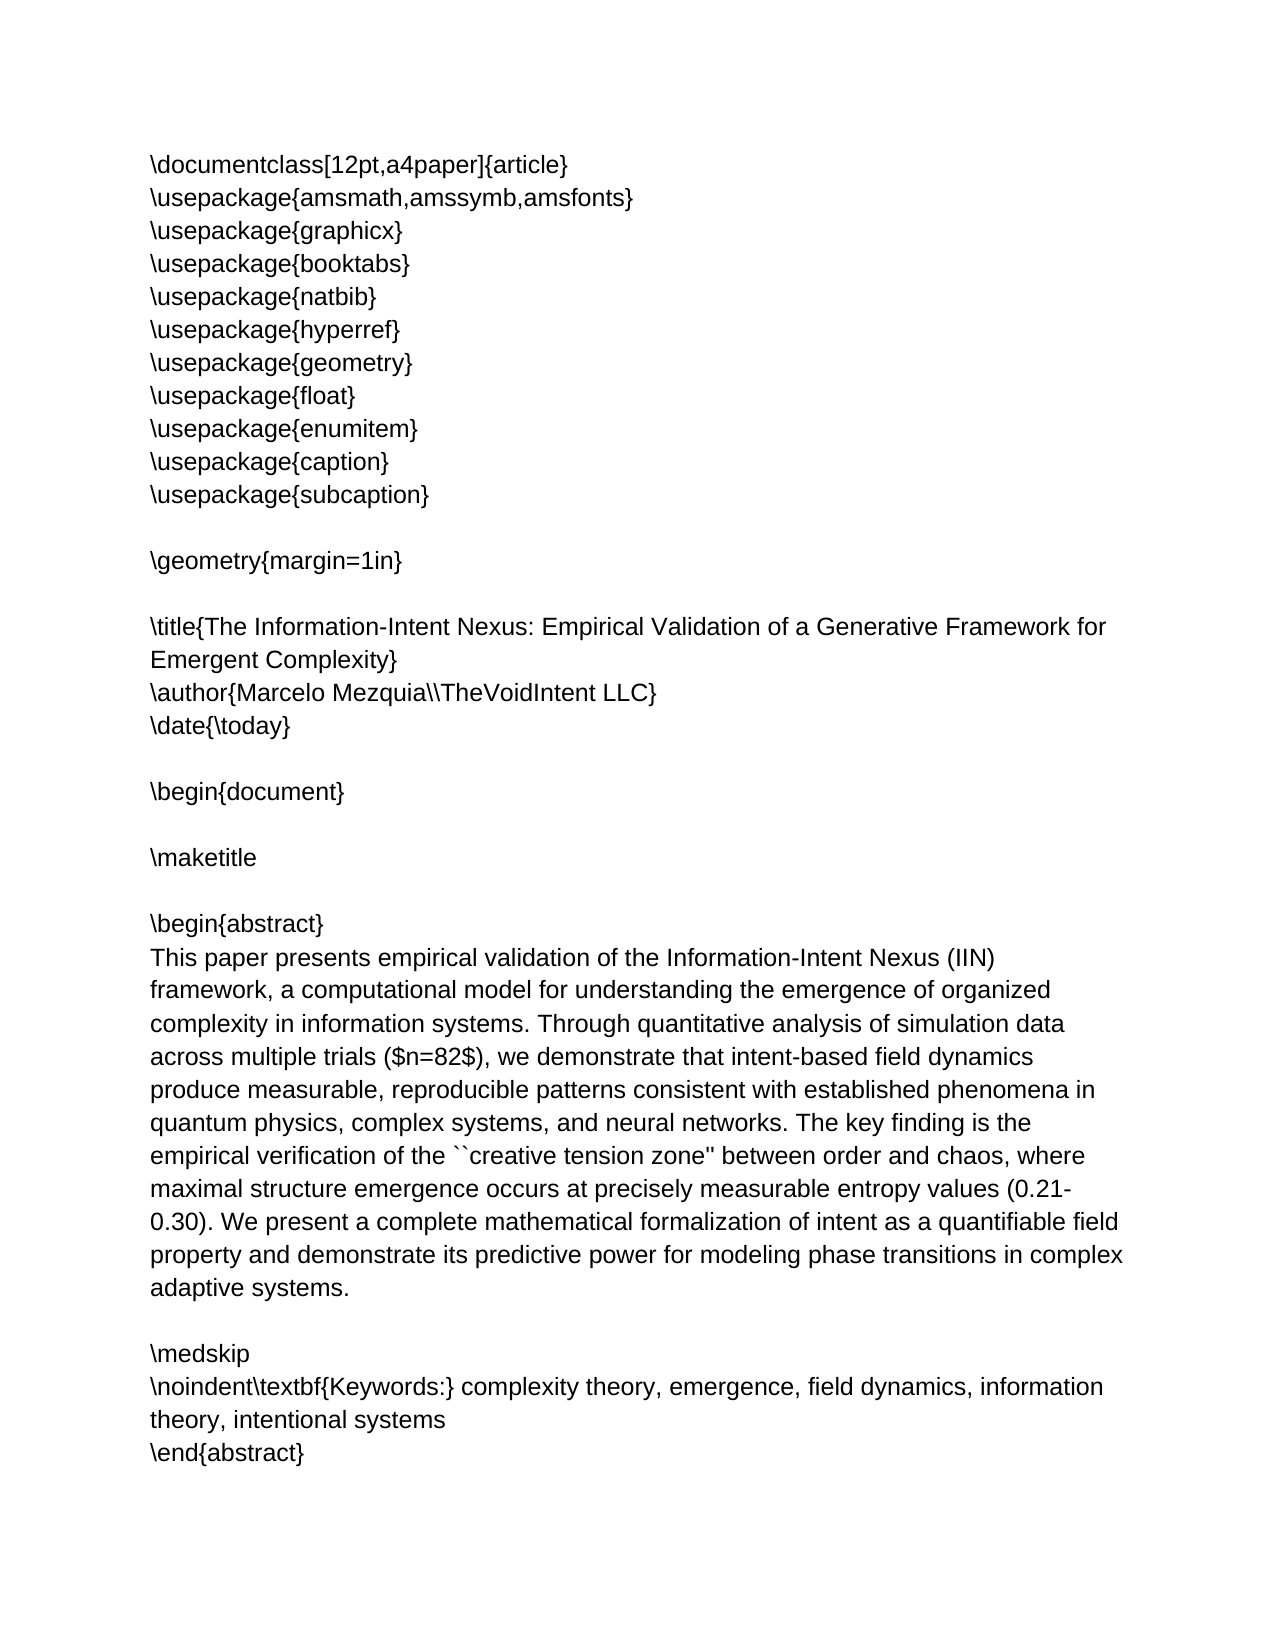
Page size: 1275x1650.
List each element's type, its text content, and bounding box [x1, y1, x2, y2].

text \maketitle [150, 843, 1125, 872]
text \medskip [150, 1339, 1125, 1367]
text \usepackage{float} [150, 381, 1125, 410]
text \usepackage{natbib} [150, 282, 1125, 311]
text \documentclass[12pt,a4paper]{article} [150, 150, 1125, 179]
text \date{\today} [150, 711, 1125, 740]
text \title{The Information-Intent Nexus: Empirical Validation of a Generative Framework for Emergent Complexity} [150, 612, 1125, 674]
text \usepackage{booktabs} [150, 249, 1125, 278]
text \usepackage{caption} [150, 447, 1125, 476]
text \noindent\textbf{Keywords:} complexity theory, emergence, field dynamics, information theory, intentional systems [150, 1372, 1125, 1433]
text \author{Marcelo Mezquia\\TheVoidIntent LLC} [150, 678, 1125, 707]
text \usepackage{subcaption} [150, 480, 1125, 509]
text \usepackage{amsmath,amssymb,amsfonts} [150, 183, 1125, 212]
text \begin{abstract} [150, 909, 1125, 938]
text \end{abstract} [150, 1438, 1125, 1467]
text \geometry{margin=1in} [150, 546, 1125, 575]
text \begin{document} [150, 777, 1125, 806]
text \usepackage{enumitem} [150, 414, 1125, 443]
text \usepackage{geometry} [150, 348, 1125, 377]
text \usepackage{hyperref} [150, 315, 1125, 344]
text \usepackage{graphicx} [150, 216, 1125, 245]
text This paper presents empirical validation of the Information-Intent Nexus (IIN) framework, a computational model for understanding the emergence of organized complexity in information systems. Through quantitative analysis of simulation data across multiple trials ($n=82$), we demonstrate that intent-based field dynamics produce measurable, reproducible patterns consistent with established phenomena in quantum physics, complex systems, and neural networks. The key finding is the empirical verification of the ``creative tension zone'' between order and chaos, where maximal structure emergence occurs at precisely measurable entropy values (0.21-0.30). We present a complete mathematical formalization of intent as a quantifiable field property and demonstrate its predictive power for modeling phase transitions in complex adaptive systems. [150, 942, 1125, 1301]
